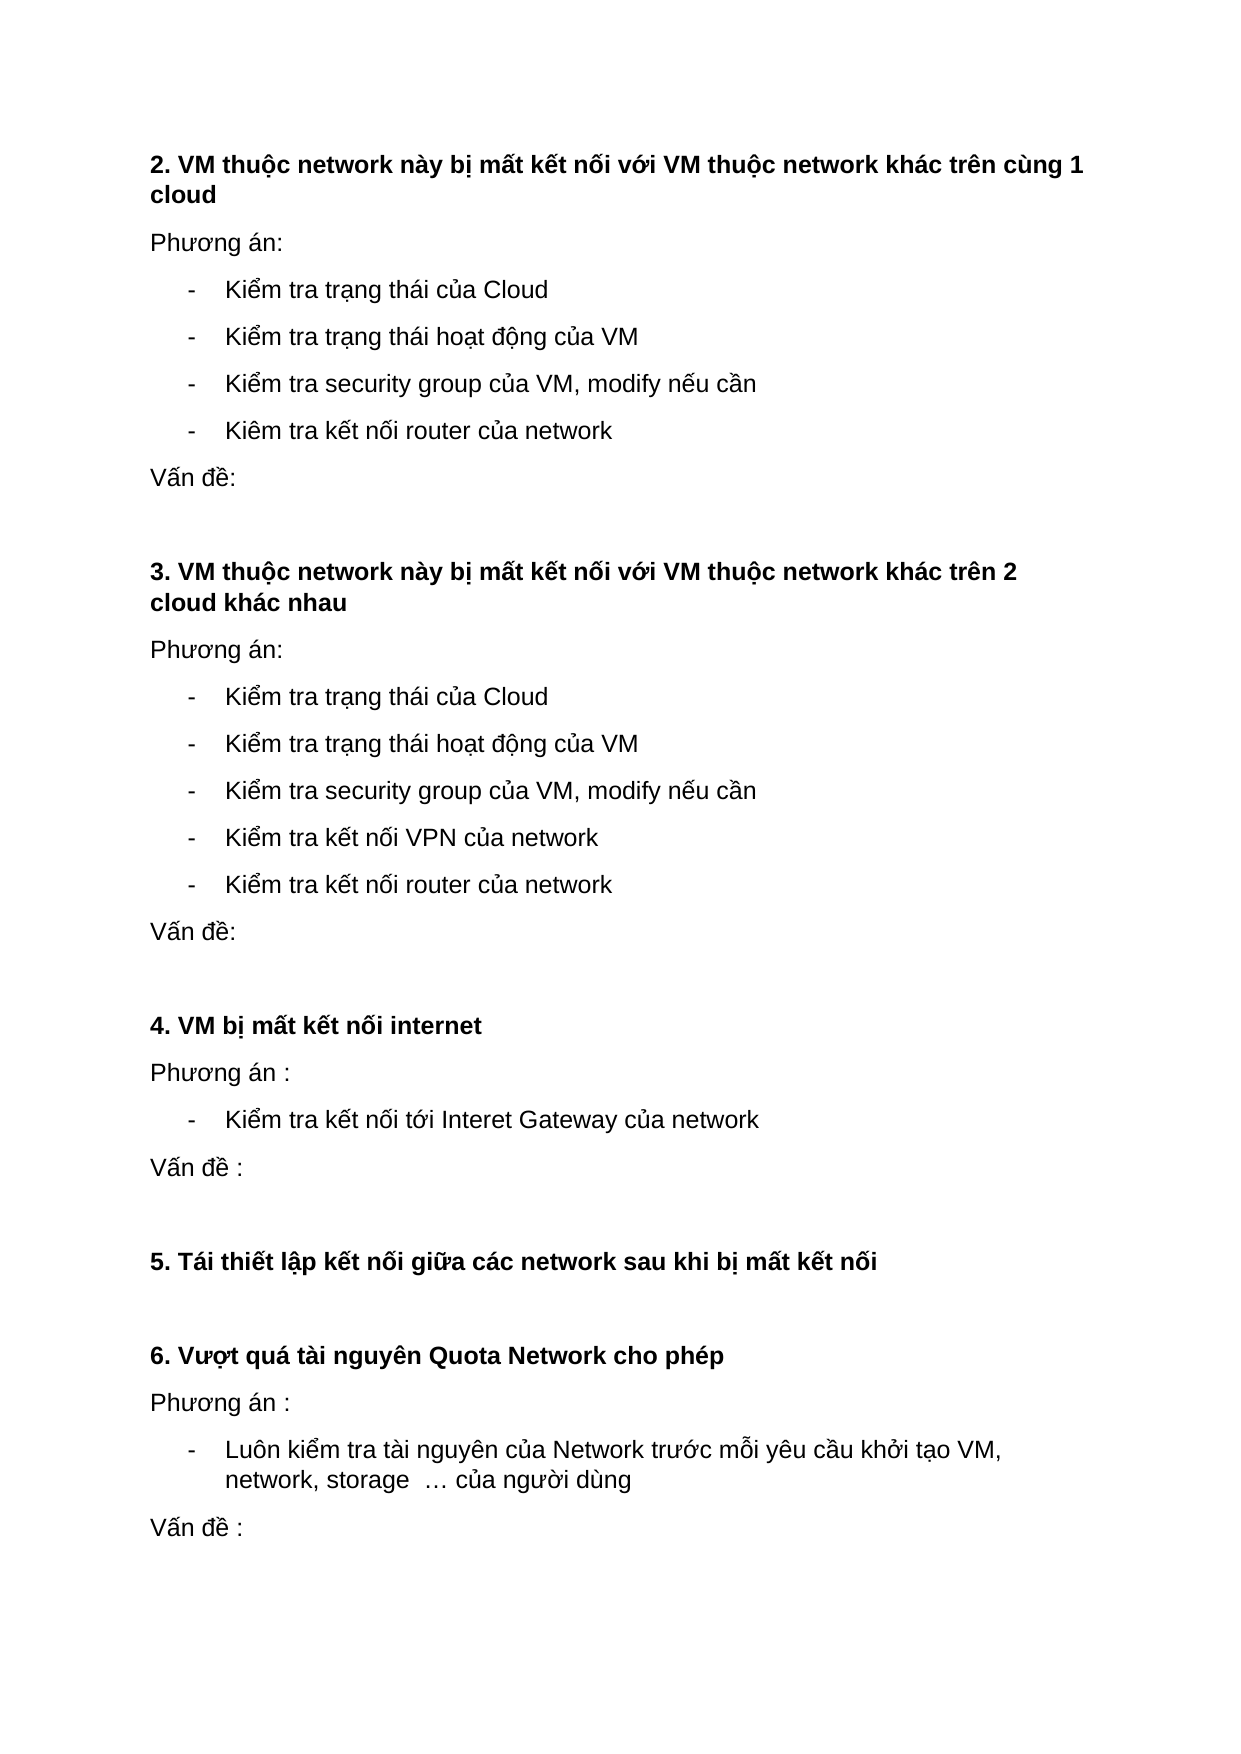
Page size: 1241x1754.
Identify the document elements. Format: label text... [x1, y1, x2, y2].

list Kiểm tra security group của VM, modify nếu cần [187, 776, 1090, 804]
text 5. Tái thiết lập kết nối giữa các network sau khi bị mất kết nối [150, 1247, 1090, 1275]
list Kiểm tra trạng thái hoạt động của VM [187, 322, 1090, 350]
list Kiểm tra kết nối router của network [187, 870, 1090, 899]
text 6. Vượt quá tài nguyên Quota Network cho phép [150, 1341, 1090, 1369]
text 4. VM bị mất kết nối internet [150, 1011, 1090, 1040]
list Kiểm tra trạng thái của Cloud [187, 274, 1090, 303]
text 3. VM thuộc network này bị mất kết nối với VM thuộc network khác trên 2 cloud khác nhau [150, 557, 1090, 616]
list Kiêm tra kết nối router của network [187, 416, 1090, 444]
list Kiểm tra trạng thái của Cloud [187, 682, 1090, 710]
list Kiểm tra security group của VM, modify nếu cần [187, 369, 1090, 397]
list Kiểm tra kết nối tới Interet Gateway của network [187, 1105, 1090, 1134]
text Phương án : [150, 1388, 1090, 1417]
text Phương án: [150, 227, 1090, 256]
text Phương án : [150, 1058, 1090, 1087]
list Luôn kiểm tra tài nguyên của Network trước mỗi yêu cầu khởi tạo VM, network, storage … của người dùng [187, 1435, 1090, 1494]
list Kiểm tra kết nối VPN của network [187, 823, 1090, 852]
text Vấn đề: [150, 463, 1090, 492]
text Phương án: [150, 634, 1090, 663]
text Vấn đề : [150, 1512, 1090, 1541]
text 2. VM thuộc network này bị mất kết nối với VM thuộc network khác trên cùng 1 cloud [150, 150, 1090, 209]
text Vấn đề : [150, 1152, 1090, 1181]
list Kiểm tra trạng thái hoạt động của VM [187, 729, 1090, 757]
text Vấn đề: [150, 917, 1090, 946]
